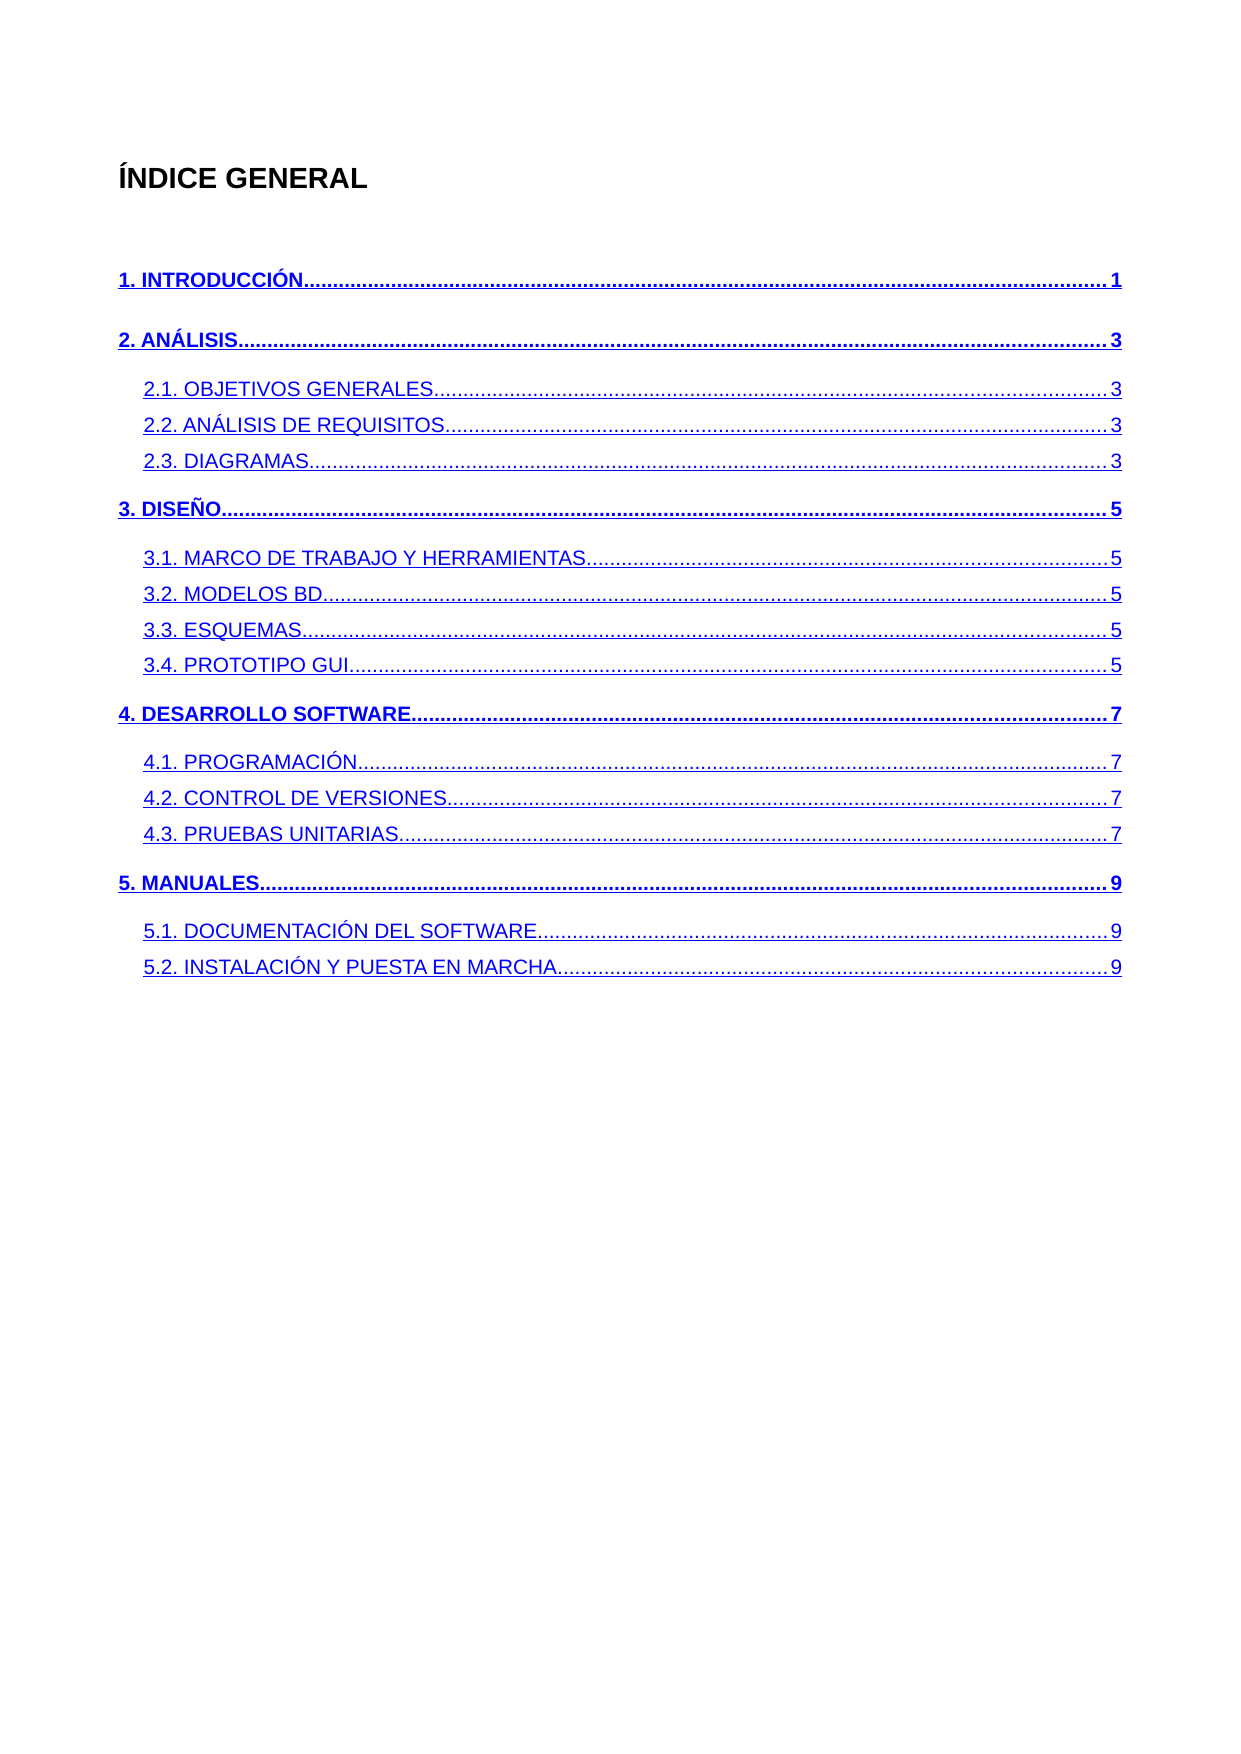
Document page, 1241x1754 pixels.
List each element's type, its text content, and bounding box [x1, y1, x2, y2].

text 2.3. DIAGRAMAS. 3 [143, 449, 1122, 470]
text 4.3. PRUEBAS UNITARIAS. 7 [143, 822, 1122, 843]
text 5.1. DOCUMENTACIÓN DEL SOFTWARE. 9 [143, 919, 1122, 940]
text 3.3. ESQUEMAS. 5 [143, 617, 1122, 638]
text 2. ANÁLISIS. 3 [118, 328, 1122, 349]
text 4. DESARROLLO SOFTWARE. 7 [118, 702, 1122, 723]
text 5. MANUALES. 9 [118, 871, 1122, 892]
text 2.1. OBJETIVOS GENERALES. 3 [143, 377, 1122, 398]
text 5.2. INSTALACIÓN Y PUESTA EN MARCHA. 9 [143, 955, 1122, 976]
text 3. DISEÑO. 5 [118, 497, 1122, 518]
text 3.2. MODELOS BD. 5 [143, 581, 1122, 602]
text 4.2. CONTROL DE VERSIONES. 7 [143, 786, 1122, 807]
text 3.1. MARCO DE TRABAJO Y HERRAMIENTAS. 5 [143, 546, 1122, 567]
text 3.4. PROTOTIPO GUI. 5 [143, 653, 1122, 674]
text ÍNDICE GENERAL [118, 161, 1122, 195]
text 1. INTRODUCCIÓN. 1 [118, 267, 1122, 288]
text 4.1. PROGRAMACIÓN. 7 [143, 750, 1122, 771]
text 2.2. ANÁLISIS DE REQUISITOS. 3 [143, 413, 1122, 434]
